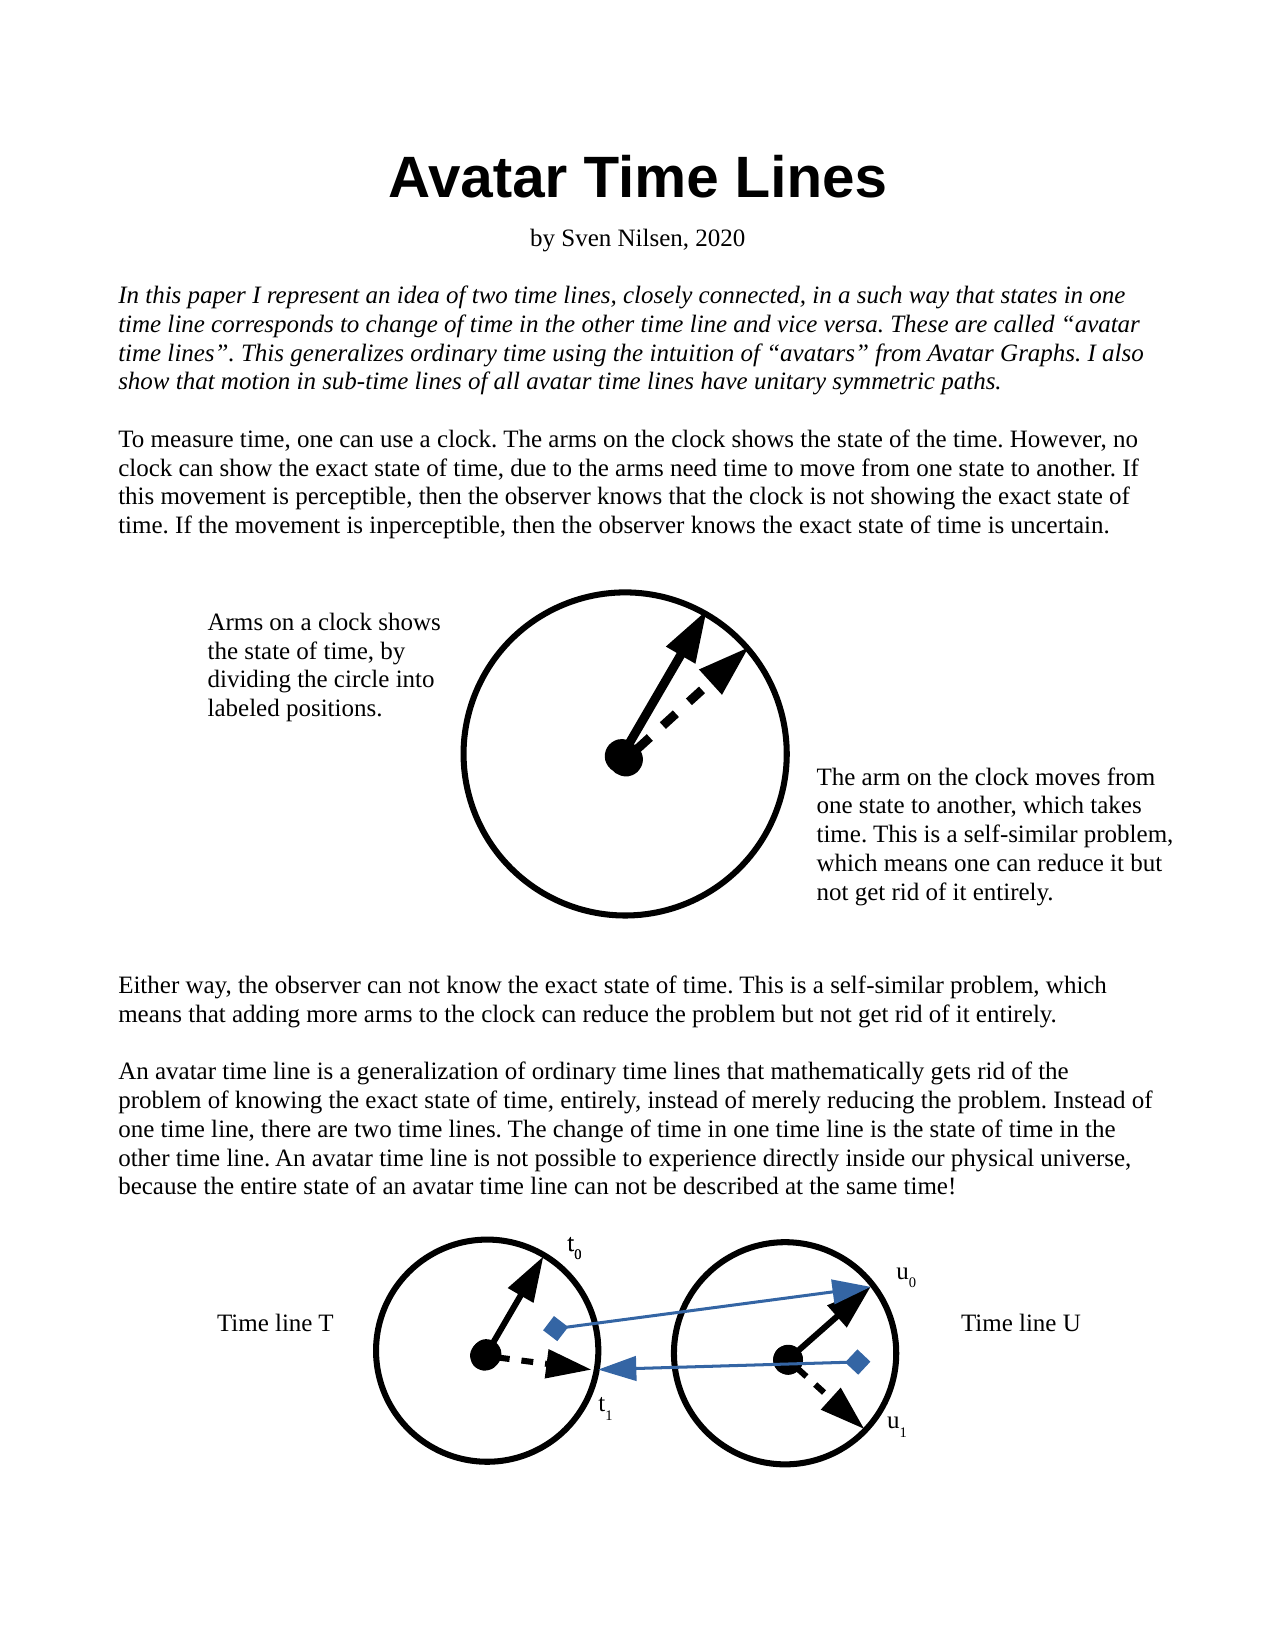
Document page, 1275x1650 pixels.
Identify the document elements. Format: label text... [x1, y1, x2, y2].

text An avatar time line is a generalization of ordinary time lines that mathematically gets rid of the problem of knowing the exact state of time, entirely, instead of merely reducing the problem. Instead of one time line, there are two time lines. The change of time in one time line is the state of time in the other time line. An avatar time line is not possible to experience directly inside our physical universe, because the entire state of an avatar time line can not be described at the same time! [118, 1056, 1157, 1200]
text by Sven Nilsen, 2020 [118, 223, 1157, 251]
text Either way, the observer can not know the exact state of time. This is a self-similar problem, which means that adding more arms to the clock can reduce the problem but not get rid of it entirely. [118, 970, 1157, 1028]
text In this paper I represent an idea of two time lines, closely connected, in a such way that states in one time line corresponds to change of time in the other time line and vice versa. These are called “avatar time lines”. This generalizes ordinary time using the intuition of “avatars” from Avatar Graphs. I also show that motion in sub-time lines of all avatar time lines have unitary symmetric paths. [118, 280, 1157, 395]
title Avatar Time Lines [118, 143, 1157, 210]
text To measure time, one can use a clock. The arms on the clock shows the state of the time. However, no clock can show the exact state of time, due to the arms need time to move from one state to another. If this movement is perceptible, then the observer knows that the clock is not showing the exact state of time. If the movement is inperceptible, then the observer knows the exact state of time is uncertain. [118, 424, 1157, 539]
